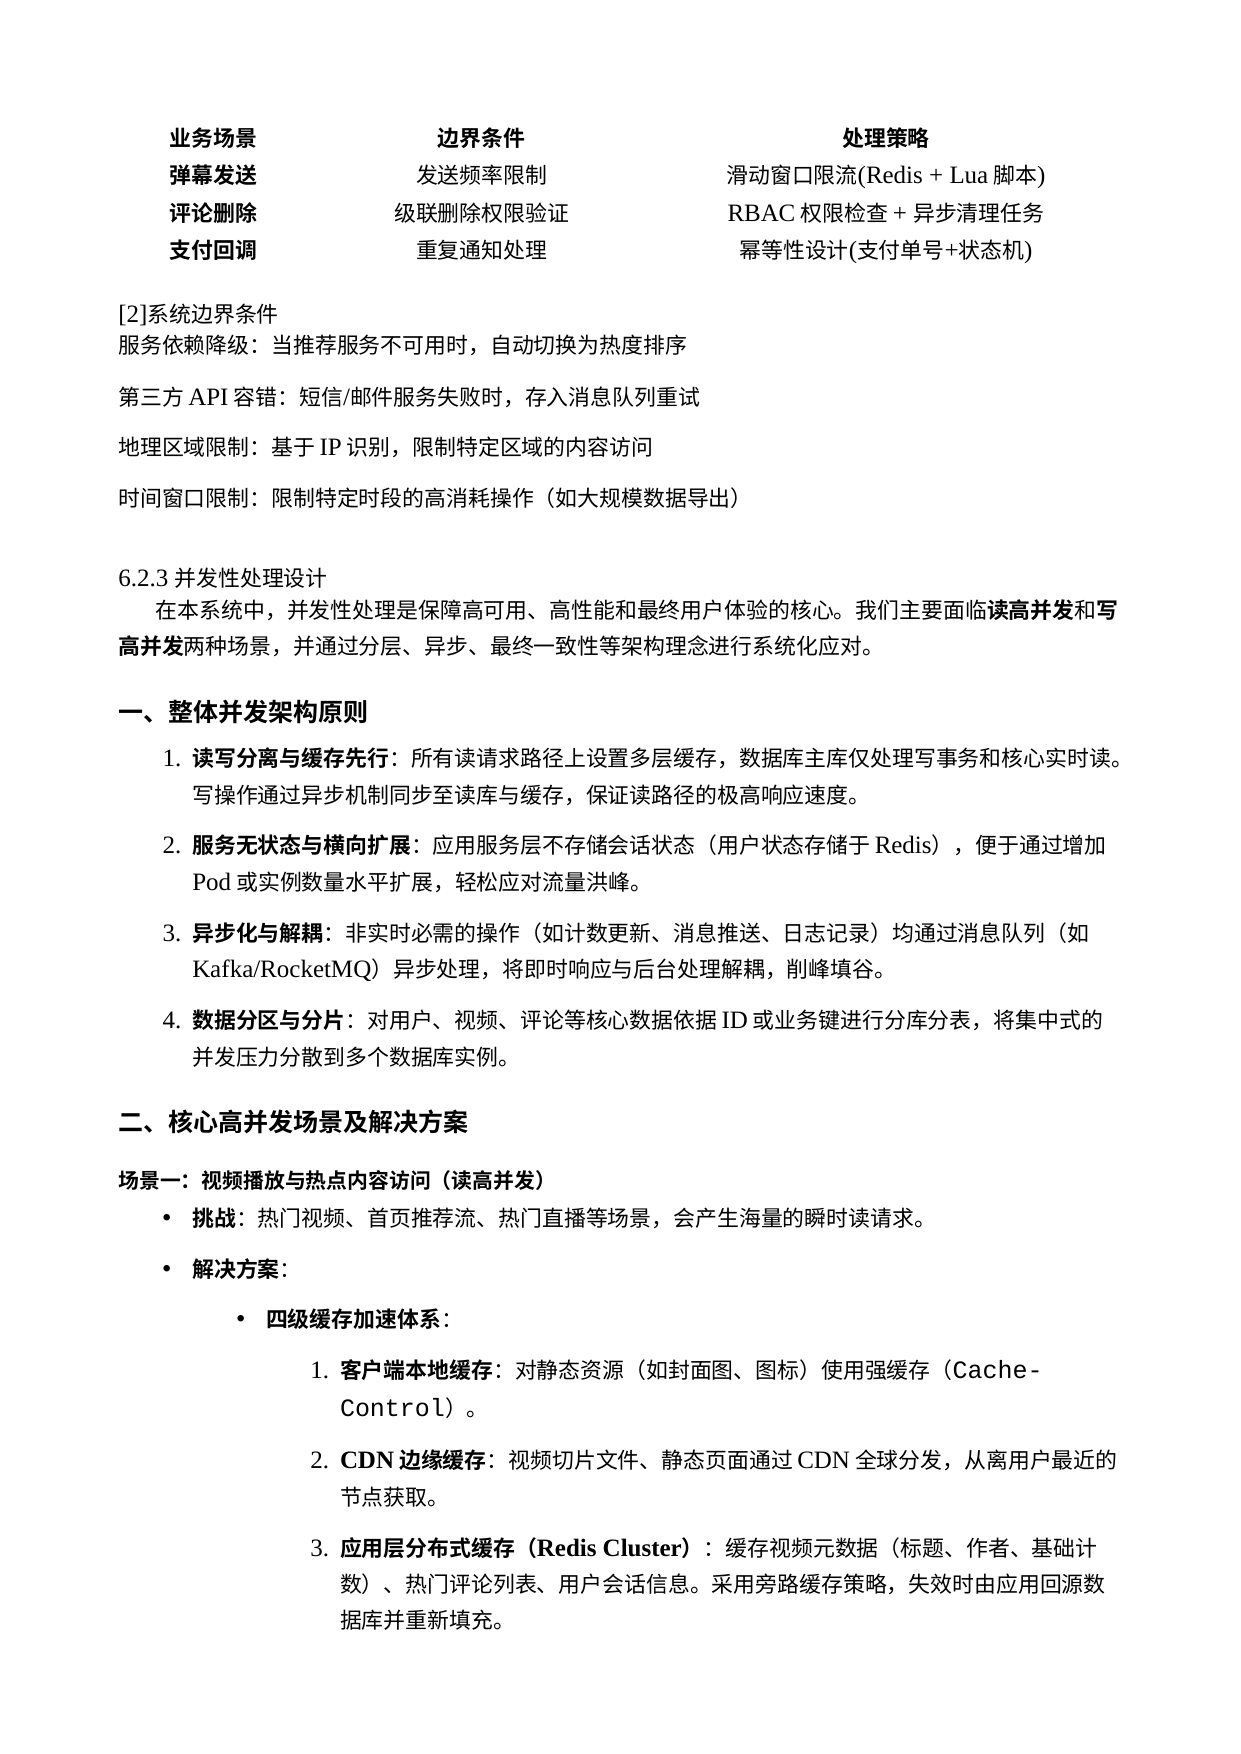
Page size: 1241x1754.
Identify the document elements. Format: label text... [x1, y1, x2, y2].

table_header 边界条件 [308, 118, 655, 156]
table_cell 发送频率限制 [308, 156, 655, 193]
table_cell 评论删除 [118, 193, 308, 231]
text [2]系统边界条件 [118, 297, 1122, 328]
subtitle 场景一：视频播放与热点内容访问（读高并发） [118, 1164, 1122, 1194]
subtitle 一、整体并发架构原则 [118, 692, 1122, 729]
list 四级缓存加速体系： [236, 1302, 1122, 1334]
list 服务无状态与横向扩展：应用服务层不存储会话状态（用户状态存储于Redis），便于通过增加Pod或实例数量水平扩展，轻松应对流量洪峰。 [162, 828, 1122, 897]
list 应用层分布式缓存（Redis Cluster）：缓存视频元数据（标题、作者、基础计数）、热门评论列表、用户会话信息。采用旁路缓存策略，失效时由应用回源数据库并重新填充。 [310, 1531, 1122, 1635]
text 服务依赖降级：当推荐服务不可用时，自动切换为热度排序 [118, 328, 1122, 360]
table_cell 滑动窗口限流(Redis + Lua脚本) [655, 156, 1116, 193]
list 解决方案： [162, 1252, 1122, 1283]
text 第三方API容错：短信/邮件服务失败时，存入消息队列重试 [118, 379, 1122, 411]
list 数据分区与分片：对用户、视频、评论等核心数据依据ID或业务键进行分库分表，将集中式的并发压力分散到多个数据库实例。 [162, 1003, 1122, 1071]
list 异步化与解耦：非实时必需的操作（如计数更新、消息推送、日志记录）均通过消息队列（如Kafka/RocketMQ）异步处理，将即时响应与后台处理解耦，削峰填谷。 [162, 916, 1122, 984]
subtitle 二、核心高并发场景及解决方案 [118, 1103, 1122, 1139]
text 时间窗口限制：限制特定时段的高消耗操作（如大规模数据导出） [118, 481, 1122, 513]
list 挑战：热门视频、首页推荐流、热门直播等场景，会产生海量的瞬时读请求。 [162, 1201, 1122, 1232]
table_header 处理策略 [655, 118, 1116, 156]
table_cell 幂等性设计(支付单号+状态机) [655, 231, 1116, 268]
text 在本系统中，并发性处理是保障高可用、高性能和最终用户体验的核心。我们主要面临读高并发和写高并发两种场景，并通过分层、异步、最终一致性等架构理念进行系统化应对。 [118, 593, 1122, 661]
table_cell 重复通知处理 [308, 231, 655, 268]
text 地理区域限制：基于IP识别，限制特定区域的内容访问 [118, 430, 1122, 462]
table_cell RBAC权限检查 + 异步清理任务 [655, 193, 1116, 231]
table_cell 弹幕发送 [118, 156, 308, 193]
table_cell 支付回调 [118, 231, 308, 268]
list 客户端本地缓存：对静态资源（如封面图、图标）使用强缓存（Cache-Control）。 [310, 1353, 1122, 1424]
text 6.2.3 并发性处理设计 [118, 561, 1122, 593]
list CDN边缘缓存：视频切片文件、静态页面通过CDN全球分发，从离用户最近的节点获取。 [310, 1443, 1122, 1511]
list 读写分离与缓存先行：所有读请求路径上设置多层缓存，数据库主库仅处理写事务和核心实时读。写操作通过异步机制同步至读库与缓存，保证读路径的极高响应速度。 [162, 741, 1122, 809]
table_header 业务场景 [118, 118, 308, 156]
table_cell 级联删除权限验证 [308, 193, 655, 231]
